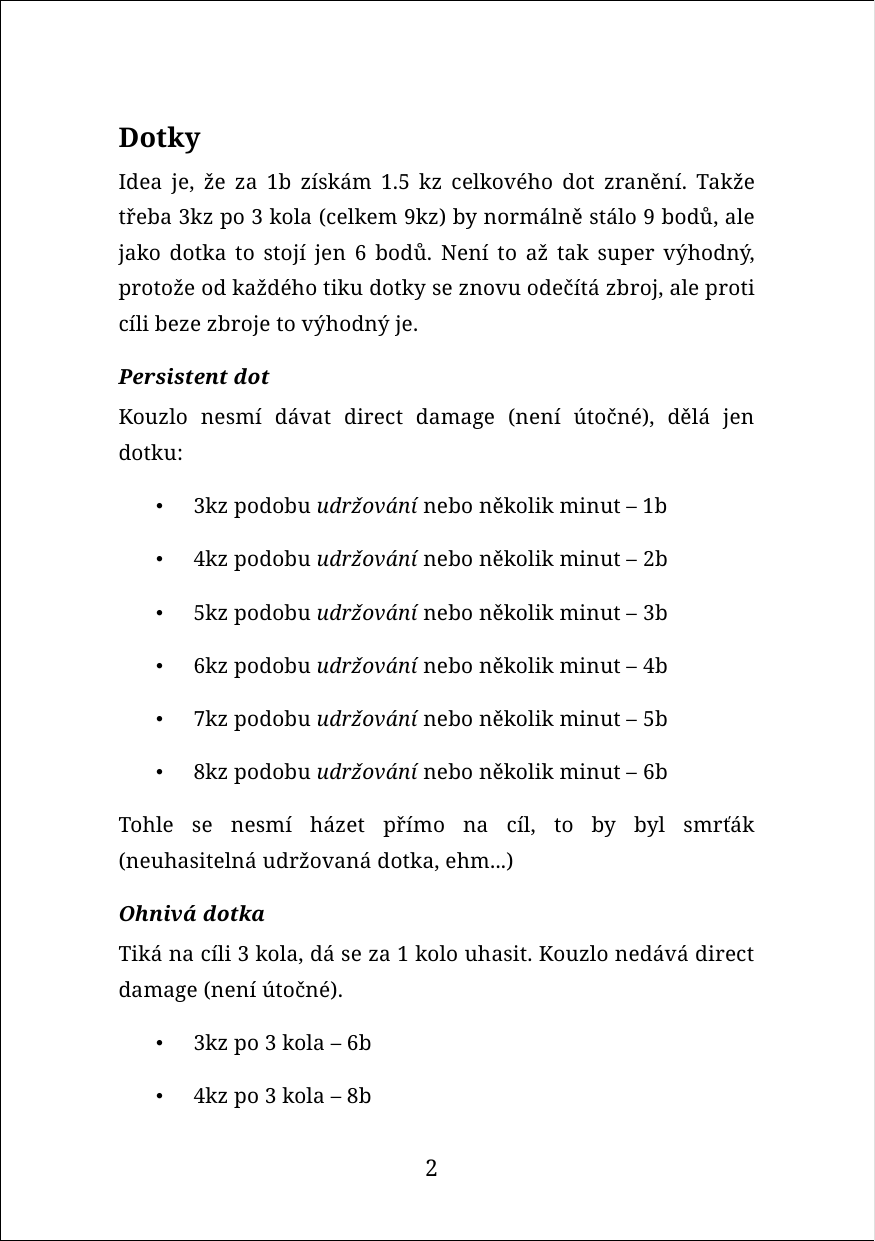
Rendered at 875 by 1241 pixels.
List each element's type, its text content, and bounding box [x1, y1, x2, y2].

list 4kz po 3 kola – 8b [156, 1081, 756, 1110]
subtitle Dotky [118, 118, 756, 155]
list 3kz podobu udržování nebo několik minut – 1b [156, 491, 756, 519]
subtitle Persistent dot [118, 362, 756, 391]
list 8kz podobu udržování nebo několik minut – 6b [156, 757, 756, 786]
subtitle Ohnivá dotka [118, 899, 756, 928]
text Tiká na cíli 3 kola, dá se za 1 kolo uhasit. Kouzlo nedává direct damage (není útočné). [118, 939, 756, 1003]
text Tohle se nesmí házet přímo na cíl, to by byl smrťák (neuhasitelná udržovaná dotka, ehm...) [118, 811, 756, 874]
list 4kz podobu udržování nebo několik minut – 2b [156, 544, 756, 573]
list 6kz podobu udržování nebo několik minut – 4b [156, 651, 756, 679]
list 3kz po 3 kola – 6b [156, 1028, 756, 1057]
text Idea je, že za 1b získám 1.5 kz celkového dot zranění. Takže třeba 3kz po 3 kola (celkem 9kz) by normálně stálo 9 bodů, ale jako dotka to stojí jen 6 bodů. Není to až tak super výhodný, protože od každého tiku dotky se znovu odečítá zbroj, ale proti cíli beze zbroje to výhodný je. [118, 167, 756, 337]
list 7kz podobu udržování nebo několik minut – 5b [156, 704, 756, 732]
text Kouzlo nesmí dávat direct damage (není útočné), dělá jen dotku: [118, 402, 756, 466]
list 5kz podobu udržování nebo několik minut – 3b [156, 598, 756, 626]
